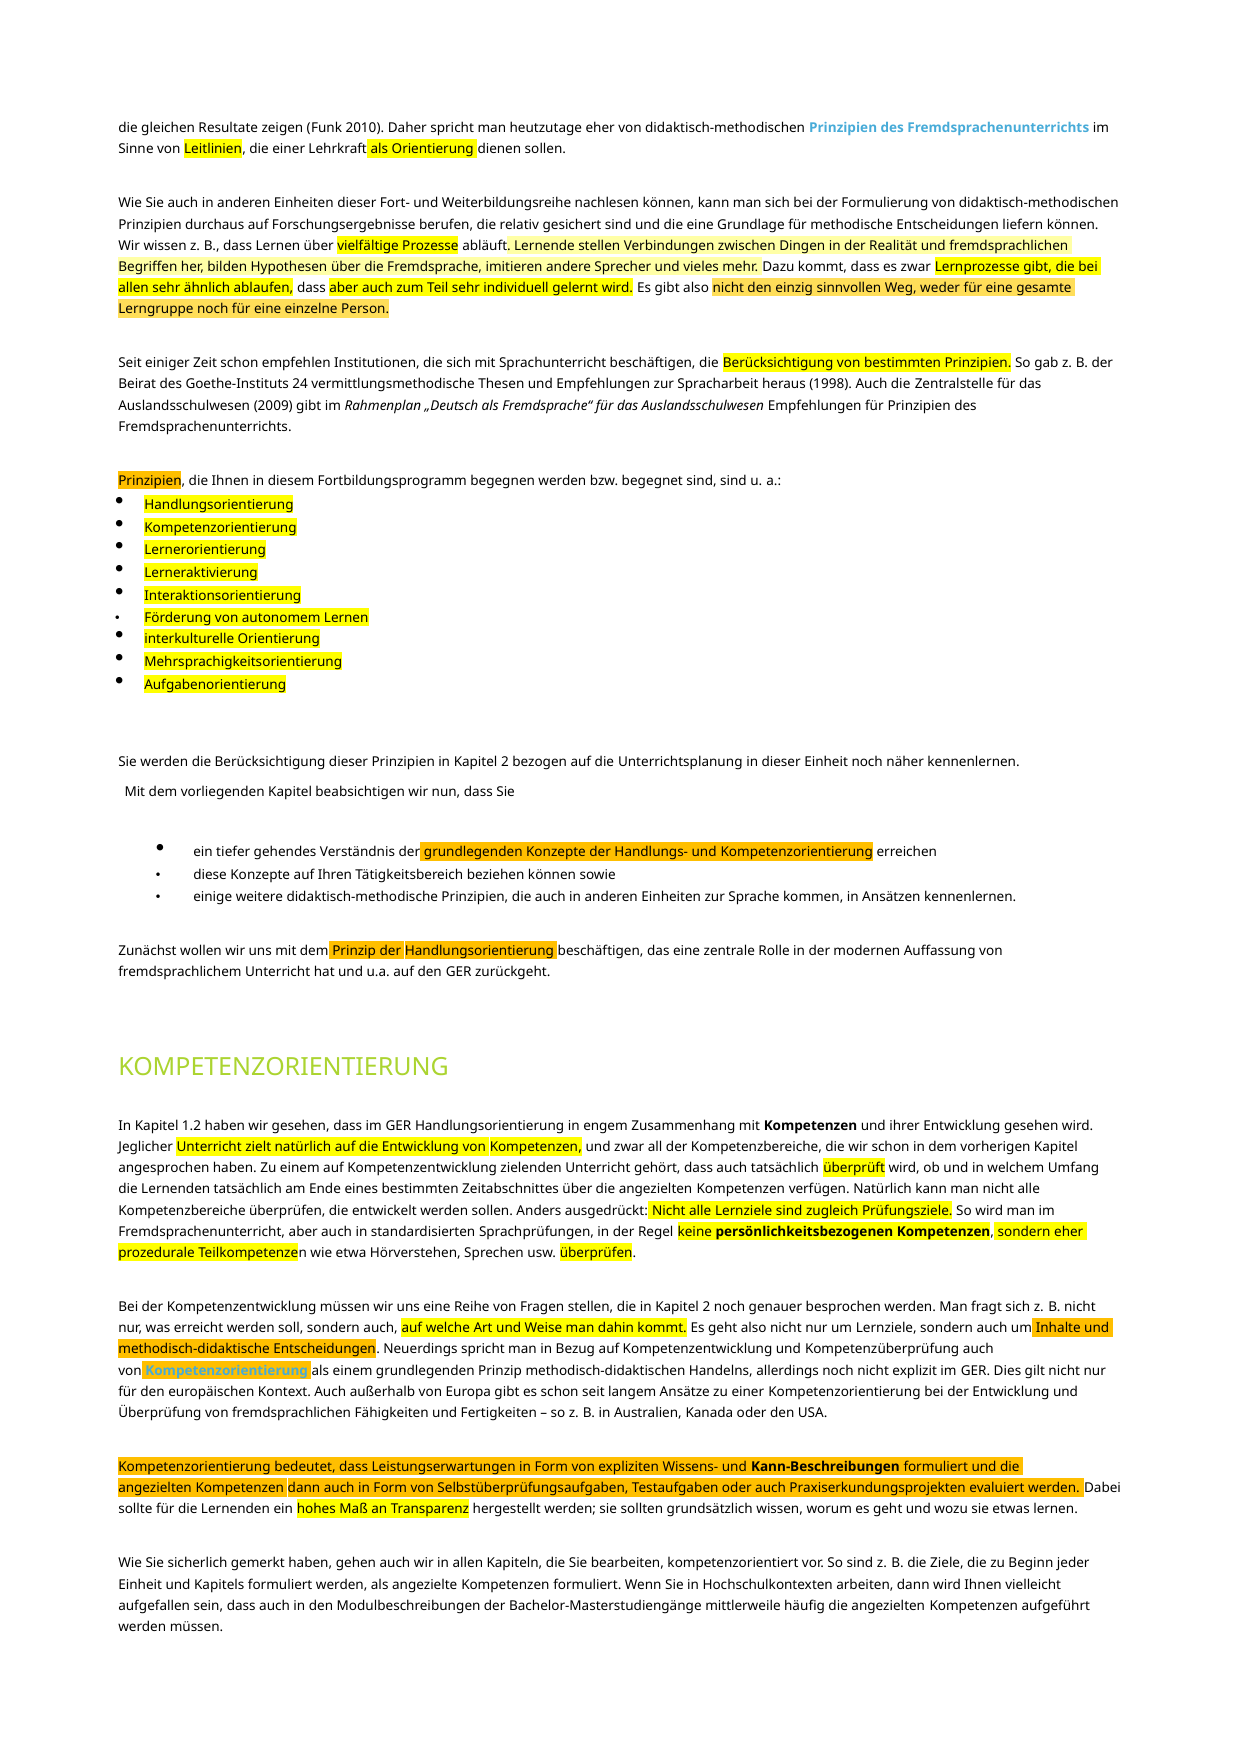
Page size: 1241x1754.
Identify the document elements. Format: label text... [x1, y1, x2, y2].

list Kompetenzorientierung [118, 515, 1122, 537]
list interkulturelle Orientierung [118, 626, 1122, 649]
text Seit einiger Zeit schon empfehlen Institutionen, die sich mit Sprachunterricht beschäftigen, die Berücksichtigung von bestimmten Prinzipien. So gab z. B. der Beirat des Goethe-Instituts 24 vermittlungsmethodische Thesen und Empfehlungen zur Spracharbeit heraus (1998). Auch die Zentralstelle für das Auslandsschulwesen (2009) gibt im Rahmenplan „Deutsch als Fremdsprache“ für das Auslandsschulwesen Empfehlungen für Prinzipien des Fremdsprachenunterrichts. [118, 353, 1122, 435]
text Wie Sie auch in anderen Einheiten dieser Fort- und Weiterbildungsreihe nachlesen können, kann man sich bei der Formulierung von didaktisch-methodischen Prinzipien durchaus auf Forschungsergebnisse berufen, die relativ gesichert sind und die eine Grundlage für methodische Entscheidungen liefern können. Wir wissen z. B., dass Lernen über vielfältige Prozesse abläuft. Lernende stellen Verbindungen zwischen Dingen in der Realität und fremdsprachlichen Begriffen her, bilden Hypothesen über die Fremdsprache, imitieren andere Sprecher und vieles mehr. Dazu kommt, dass es zwar Lernprozesse gibt, die bei allen sehr ähnlich ablaufen, dass aber auch zum Teil sehr individuell gelernt wird. Es gibt also nicht den einzig sinnvollen Weg, weder für eine gesamte Lerngruppe noch für eine einzelne Person. [118, 193, 1122, 318]
list Lernerorientierung [118, 537, 1122, 560]
list Handlungsorientierung [118, 492, 1122, 515]
text Prinzipien, die Ihnen in diesem Fortbildungsprogramm begegnen werden bzw. begegnet sind, sind u. a.: [118, 471, 1122, 489]
list diese Konzepte auf Ihren Tätigkeitsbereich beziehen können sowie [156, 865, 1122, 884]
text die gleichen Resultate zeigen (Funk 2010). Daher spricht man heutzutage eher von didaktisch-methodischen Prinzipien des Fremdsprachenunterrichts im Sinne von Leitlinien, die einer Lehrkraft als Orientierung dienen sollen. [118, 118, 1122, 158]
text Bei der Kompetenzentwicklung müssen wir uns eine Reihe von Fragen stellen, die in Kapitel 2 noch genauer besprochen werden. Man fragt sich z. B. nicht nur, was erreicht werden soll, sondern auch, auf welche Art und Weise man dahin kommt. Es geht also nicht nur um Lernziele, sondern auch um Inhalte und methodisch-didaktische Entscheidungen. Neuerdings spricht man in Bezug auf Kompetenzentwicklung und Kompetenzüberprüfung auch von Kompetenzorientierung als einem grundlegenden Prinzip methodisch-didaktischen Handelns, allerdings noch nicht explizit im GER. Dies gilt nicht nur für den europäischen Kontext. Auch außerhalb von Europa gibt es schon seit langem Ansätze zu einer Kompetenzorientierung bei der Entwicklung und Überprüfung von fremdsprachlichen Fähigkeiten und Fertigkeiten – so z. B. in Australien, Kanada oder den USA. [118, 1297, 1122, 1421]
subtitle KOMPETENZORIENTIERUNG [118, 1049, 1122, 1083]
list ein tiefer gehendes Verständnis der grundlegenden Konzepte der Handlungs- und Kompetenzorientierung erreichen [156, 839, 1122, 862]
text Zunächst wollen wir uns mit dem Prinzip der Handlungsorientierung beschäftigen, das eine zentrale Rolle in der modernen Auffassung von fremdsprachlichem Unterricht hat und u.a. auf den GER zurückgeht. [118, 941, 1122, 980]
list Lerneraktivierung [118, 560, 1122, 583]
list Mehrsprachigkeitsorientierung [118, 649, 1122, 672]
list Interaktionsorientierung [118, 583, 1122, 606]
list Aufgabenorientierung [118, 672, 1122, 694]
text Kompetenzorientierung bedeutet, dass Leistungserwartungen in Form von expliziten Wissens- und Kann-Beschreibungen formuliert und die angezielten Kompetenzen dann auch in Form von Selbstüberprüfungsaufgaben, Testaufgaben oder auch Praxiserkundungsprojekten evaluiert werden. Dabei sollte für die Lernenden ein hohes Maß an Transparenz hergestellt werden; sie sollten grundsätzlich wissen, worum es geht und wozu sie etwas lernen. [118, 1457, 1122, 1518]
list Förderung von autonomem Lernen [118, 606, 1122, 626]
text Sie werden die Berücksichtigung dieser Prinzipien in Kapitel 2 bezogen auf die Unterrichtsplanung in dieser Einheit noch näher kennenlernen. [118, 752, 1122, 771]
text In Kapitel 1.2 haben wir gesehen, dass im GER Handlungsorientierung in engem Zusammenhang mit Kompetenzen und ihrer Entwicklung gesehen wird. Jeglicher Unterricht zielt natürlich auf die Entwicklung von Kompetenzen, und zwar all der Kompetenzbereiche, die wir schon in dem vorherigen Kapitel angesprochen haben. Zu einem auf Kompetenzentwicklung zielenden Unterricht gehört, dass auch tatsächlich überprüft wird, ob und in welchem Umfang die Lernenden tatsächlich am Ende eines bestimmten Zeitabschnittes über die angezielten Kompetenzen verfügen. Natürlich kann man nicht alle Kompetenzbereiche überprüfen, die entwickelt werden sollen. Anders ausgedrückt: Nicht alle Lernziele sind zugleich Prüfungsziele. So wird man im Fremdsprachenunterricht, aber auch in standardisierten Sprachprüfungen, in der Regel keine persönlichkeitsbezogenen Kompetenzen, sondern eher prozedurale Teilkompetenzen wie etwa Hörverstehen, Sprechen usw. überprüfen. [118, 1116, 1122, 1261]
list einige weitere didaktisch-methodische Prinzipien, die auch in anderen Einheiten zur Sprache kommen, in Ansätzen kennenlernen. [156, 886, 1122, 905]
text Mit dem vorliegenden Kapitel beabsichtigen wir nun, dass Sie [118, 773, 1122, 802]
text Wie Sie sicherlich gemerkt haben, gehen auch wir in allen Kapiteln, die Sie bearbeiten, kompetenzorientiert vor. So sind z. B. die Ziele, die zu Beginn jeder Einheit und Kapitels formuliert werden, als angezielte Kompetenzen formuliert. Wenn Sie in Hochschulkontexten arbeiten, dann wird Ihnen vielleicht aufgefallen sein, dass auch in den Modulbeschreibungen der Bachelor-Masterstudiengänge mittlerweile häufig die angezielten Kompetenzen aufgeführt werden müssen. [118, 1553, 1122, 1635]
